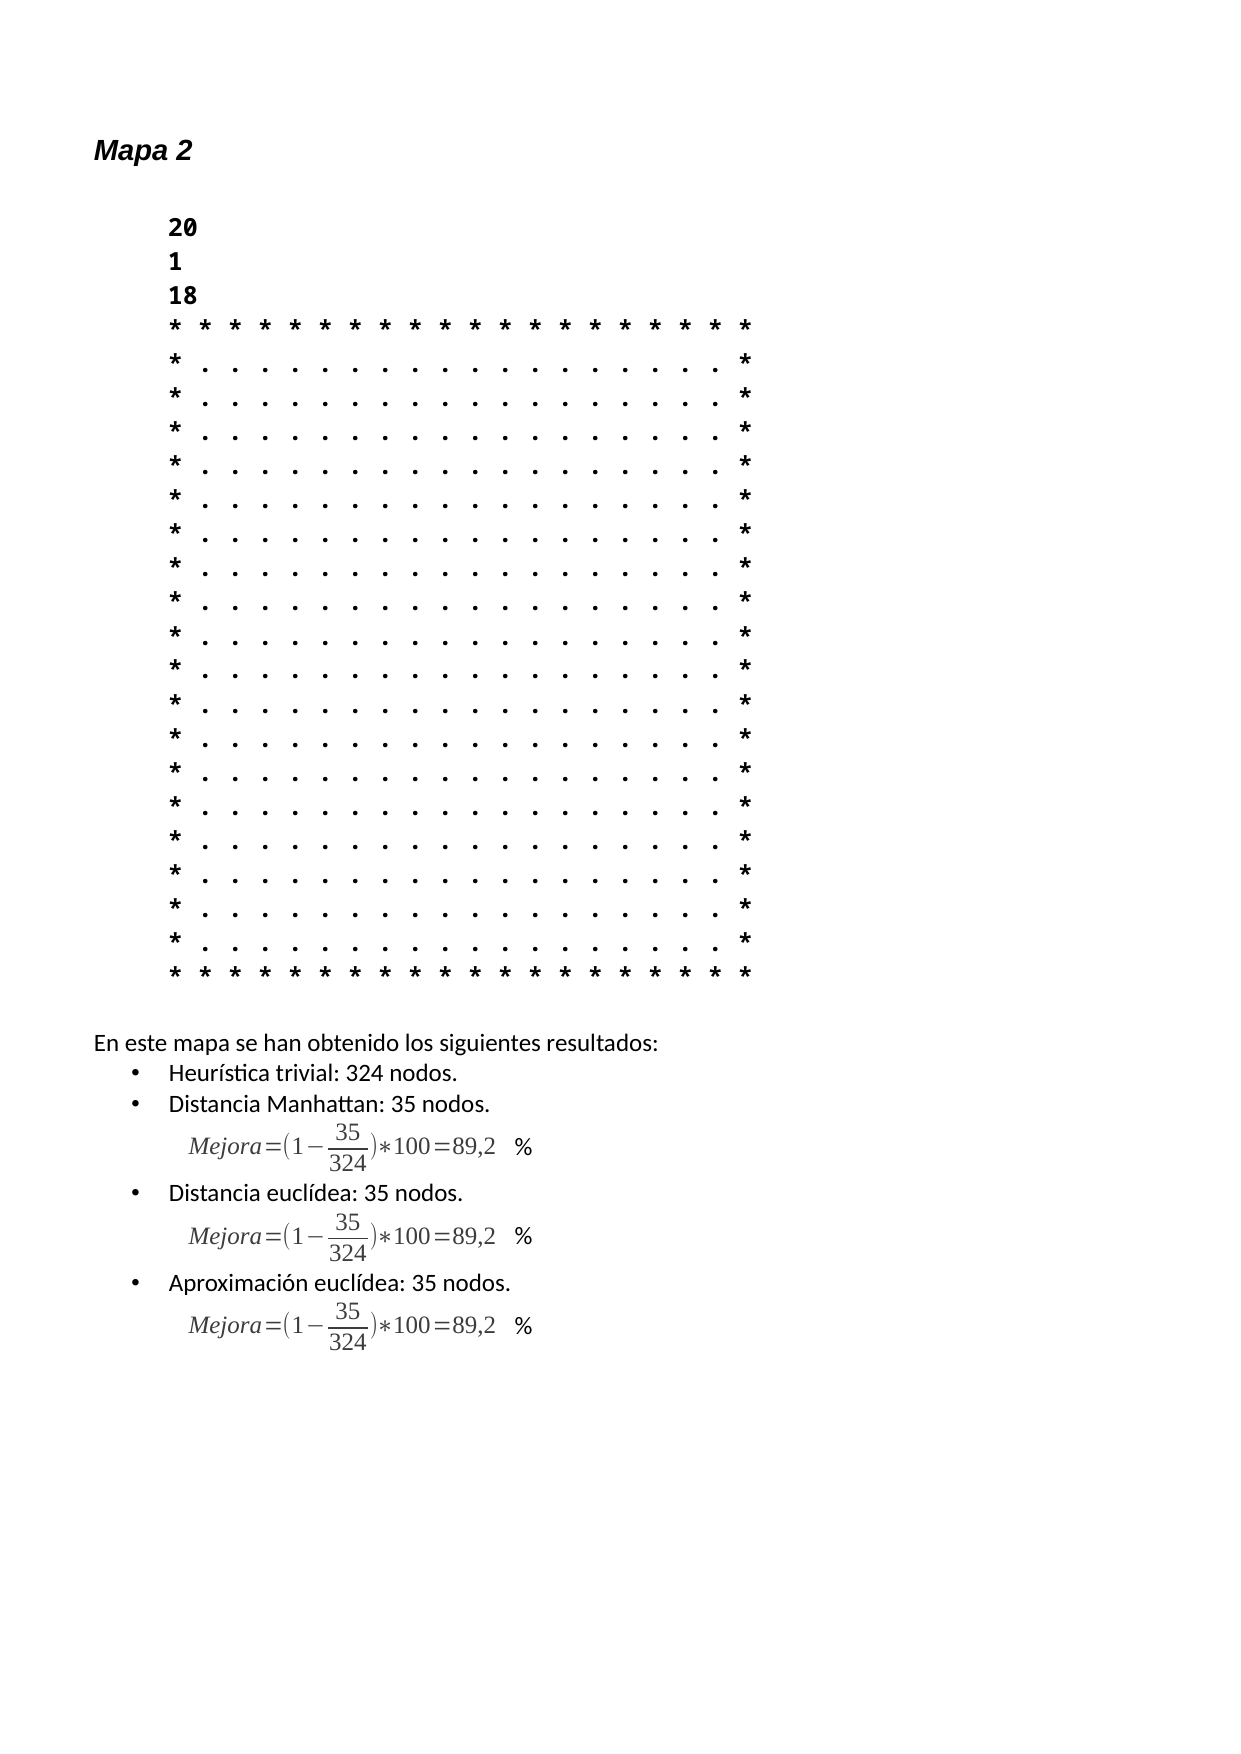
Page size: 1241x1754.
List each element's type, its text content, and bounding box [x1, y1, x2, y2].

text * . . . . . . . . . . . . . . . . . . * [168, 686, 1157, 720]
text 1 [168, 243, 1157, 277]
text * . . . . . . . . . . . . . . . . . . * [168, 584, 1157, 618]
text * . . . . . . . . . . . . . . . . . . * [168, 414, 1157, 448]
text * . . . . . . . . . . . . . . . . . . * [168, 754, 1157, 788]
text * . . . . . . . . . . . . . . . . . . * [168, 346, 1157, 380]
text En este mapa se han obtenido los siguientes resultados: [94, 1027, 1157, 1057]
list Aproximación euclídea: 35 nodos. % [131, 1267, 1157, 1357]
text * . . . . . . . . . . . . . . . . . . * [168, 652, 1157, 686]
list Distancia Manhattan: 35 nodos. % [131, 1088, 1157, 1177]
text * . . . . . . . . . . . . . . . . . . * [168, 482, 1157, 516]
text * . . . . . . . . . . . . . . . . . . * [168, 857, 1157, 891]
text * . . . . . . . . . . . . . . . . . . * [168, 516, 1157, 550]
text * * * * * * * * * * * * * * * * * * * * [168, 312, 1157, 346]
text 20 [168, 209, 1157, 243]
text * . . . . . . . . . . . . . . . . . . * [168, 925, 1157, 959]
subtitle Mapa 2 [94, 133, 1157, 166]
text * . . . . . . . . . . . . . . . . . . * [168, 720, 1157, 754]
text * . . . . . . . . . . . . . . . . . . * [168, 891, 1157, 925]
text * . . . . . . . . . . . . . . . . . . * [168, 618, 1157, 652]
text * . . . . . . . . . . . . . . . . . . * [168, 822, 1157, 857]
text * . . . . . . . . . . . . . . . . . . * [168, 788, 1157, 822]
text * . . . . . . . . . . . . . . . . . . * [168, 380, 1157, 414]
list Heurística trivial: 324 nodos. [131, 1057, 1157, 1088]
text * * * * * * * * * * * * * * * * * * * * [168, 959, 1157, 993]
text * . . . . . . . . . . . . . . . . . . * [168, 550, 1157, 584]
list Distancia euclídea: 35 nodos. % [131, 1177, 1157, 1267]
text 18 [168, 277, 1157, 312]
text * . . . . . . . . . . . . . . . . . . * [168, 448, 1157, 482]
